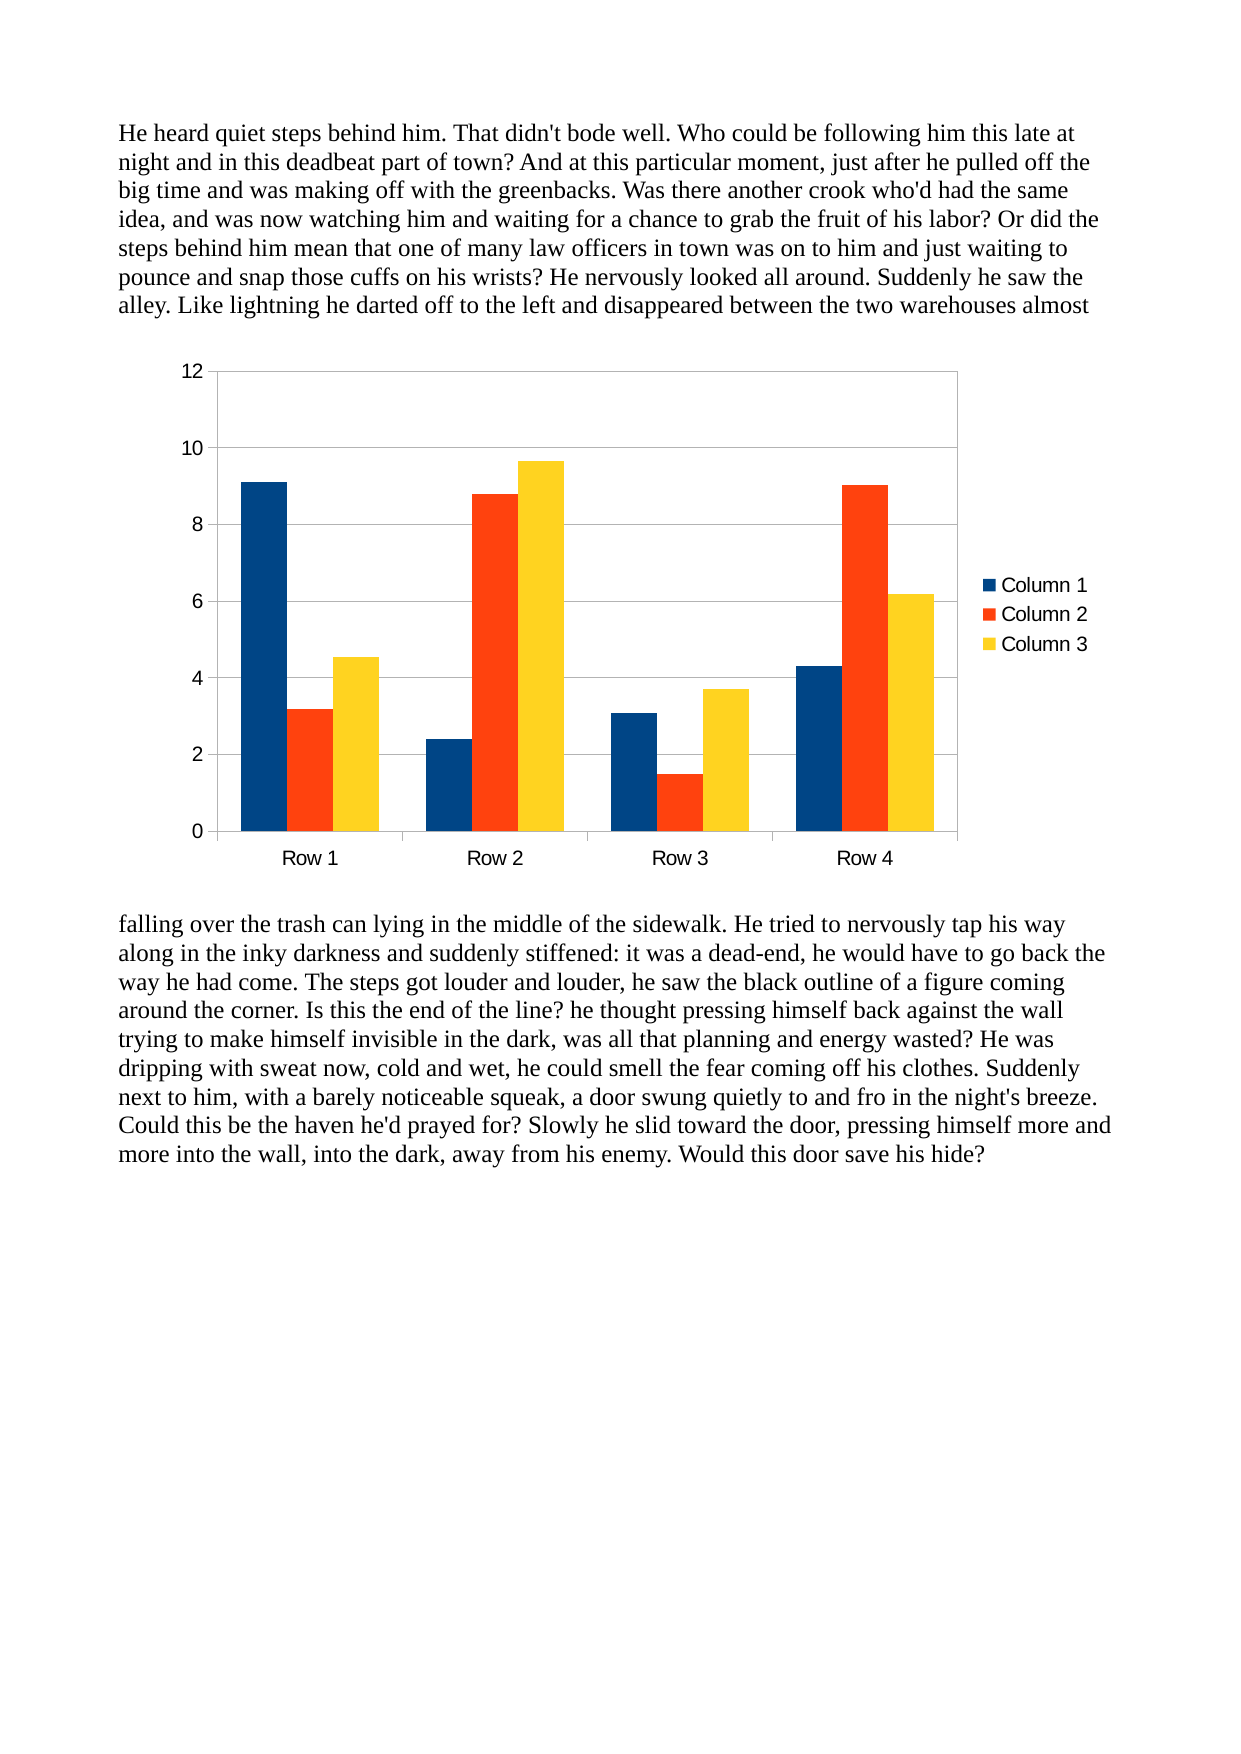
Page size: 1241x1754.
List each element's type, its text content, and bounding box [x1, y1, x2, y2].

text He heard quiet steps behind him. That didn't bode well. Who could be following him this late at night and in this deadbeat part of town? And at this particular moment, just after he pulled off the big time and was making off with the greenbacks. Was there another crook who'd had the same idea, and was now watching him and waiting for a chance to grab the fruit of his labor? Or did the steps behind him mean that one of many law officers in town was on to him and just waiting to pounce and snap those cuffs on his wrists? He nervously looked all around. Suddenly he saw the alley. Like lightning he darted off to the left and disappeared between the two warehouses almost [118, 118, 1122, 319]
text falling over the trash can lying in the middle of the sidewalk. He tried to nervously tap his way along in the inky darkness and suddenly stiffened: it was a dead-end, he would have to go back the way he had come. The steps got louder and louder, he saw the black outline of a figure coming around the corner. Is this the end of the line? he thought pressing himself back against the wall trying to make himself invisible in the dark, was all that planning and energy wasted? He was dripping with sweat now, cold and wet, he could smell the fear coming off his clothes. Suddenly next to him, with a barely noticeable squeak, a door swung quietly to and fro in the night's breeze. Could this be the haven he'd prayed for? Slowly he slid toward the door, pressing himself more and more into the wall, into the dark, away from his enemy. Would this door save his hide? [118, 909, 1122, 1168]
